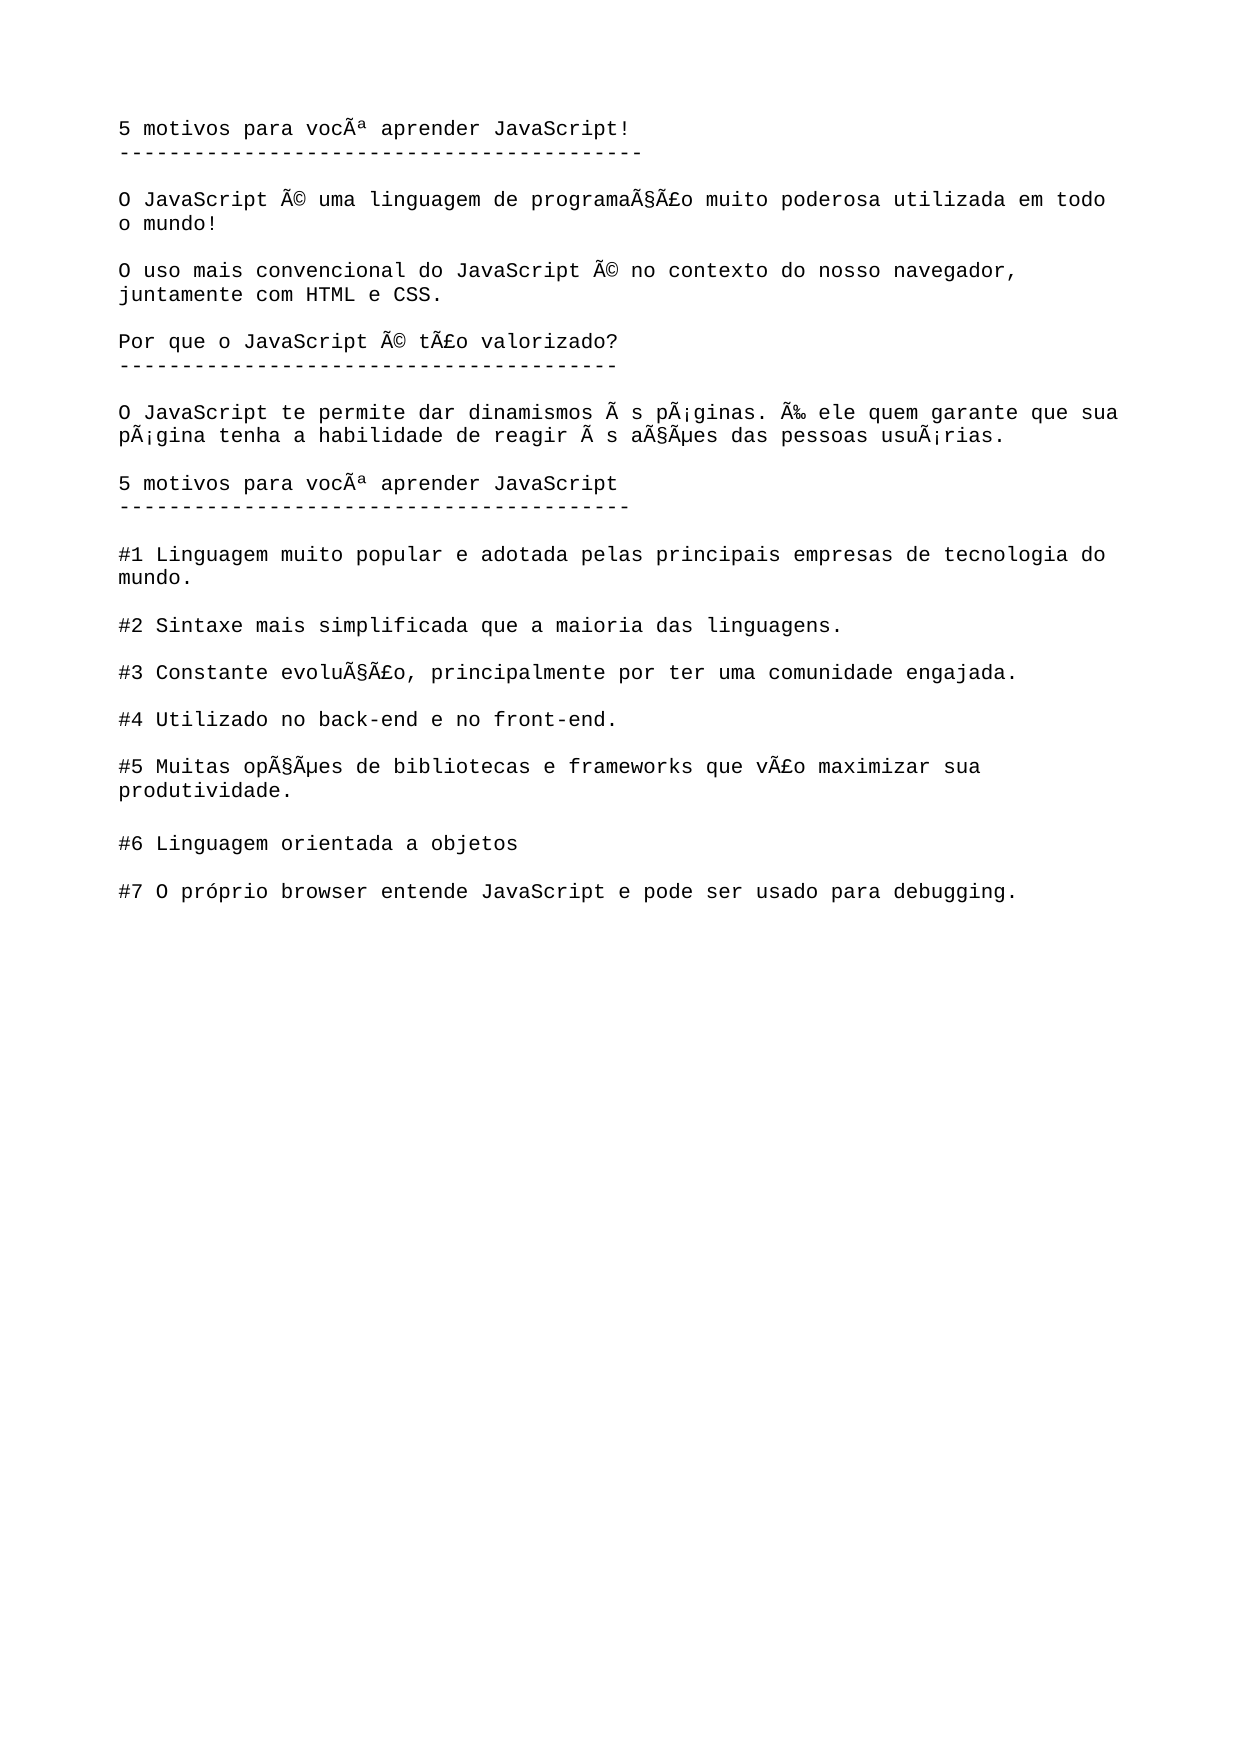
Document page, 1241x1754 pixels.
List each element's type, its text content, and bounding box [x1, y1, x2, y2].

text #6 Linguagem orientada a objetos [118, 833, 1122, 857]
text #3 Constante evoluÃ§Ã£o, principalmente por ter uma comunidade engajada. [118, 662, 1122, 686]
text O uso mais convencional do JavaScript Ã© no contexto do nosso navegador, juntamente com HTML e CSS. [118, 260, 1122, 307]
text ---------------------------------------- [118, 354, 1122, 378]
text #7 O próprio browser entende JavaScript e pode ser usado para debugging. [118, 881, 1122, 904]
text 5 motivos para vocÃª aprender JavaScript! [118, 118, 1122, 142]
text #2 Sintaxe mais simplificada que a maioria das linguagens. [118, 615, 1122, 638]
text ----------------------------------------- [118, 496, 1122, 520]
text 5 motivos para vocÃª aprender JavaScript [118, 473, 1122, 496]
text O JavaScript Ã© uma linguagem de programaÃ§Ã£o muito poderosa utilizada em todo o mundo! [118, 189, 1122, 236]
text Por que o JavaScript Ã© tÃ£o valorizado? [118, 331, 1122, 354]
text #4 Utilizado no back-end e no front-end. [118, 709, 1122, 733]
text #1 Linguagem muito popular e adotada pelas principais empresas de tecnologia do mundo. [118, 544, 1122, 591]
text ------------------------------------------ [118, 142, 1122, 165]
text #5 Muitas opÃ§Ãµes de bibliotecas e frameworks que vÃ£o maximizar sua produtividade. [118, 757, 1122, 804]
text O JavaScript te permite dar dinamismos Ã s pÃ¡ginas. Ã‰ ele quem garante que sua pÃ¡gina tenha a habilidade de reagir Ã s aÃ§Ãµes das pessoas usuÃ¡rias. [118, 402, 1122, 449]
